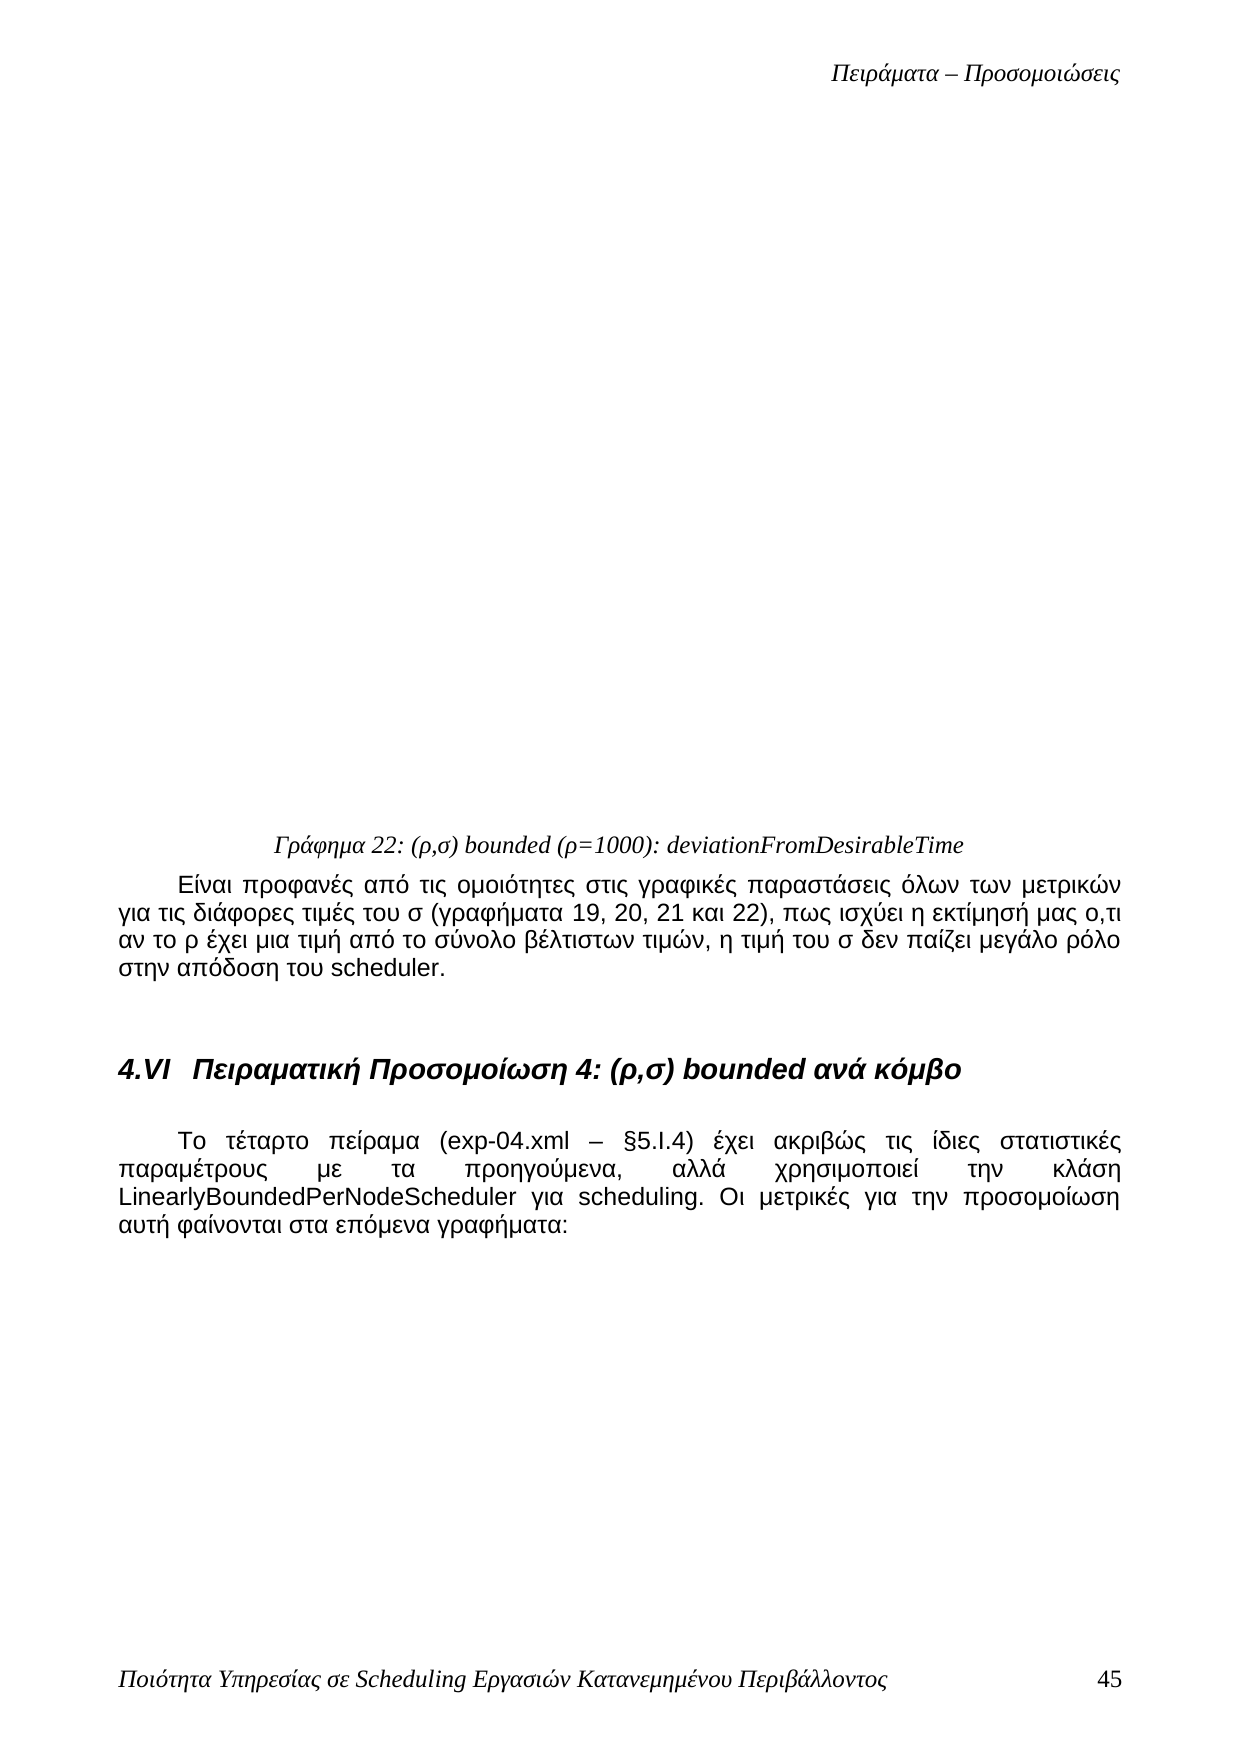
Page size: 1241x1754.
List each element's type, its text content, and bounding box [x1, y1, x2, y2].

subtitle Πειραματική Προσομοίωση 4: (ρ,σ) bounded ανά κόμβο [118, 1053, 1122, 1086]
text Το τέταρτο πείραμα (exp-04.xml – §5.I.4) έχει ακριβώς τις ίδιες στατιστικές παραμέτρους με τα προηγούμενα, αλλά χρησιμοποιεί την κλάση LinearlyBoundedPerNodeScheduler για scheduling. Οι μετρικές για την προσομοίωση αυτή φαίνονται στα επόμενα γραφήματα: [118, 1127, 1122, 1238]
text Γράφημα 22: (ρ,σ) bounded (ρ=1000): deviationFromDesirableTime [135, 131, 1106, 859]
text Είναι προφανές από τις ομοιότητες στις γραφικές παραστάσεις όλων των μετρικών για τις διάφορες τιμές του σ (γραφήματα 19, 20, 21 και 22), πως ισχύει η εκτίμησή μας ο,τι αν το ρ έχει μια τιμή από το σύνολο βέλτιστων τιμών, η τιμή του σ δεν παίζει μεγάλο ρόλο στην απόδοση του scheduler. [118, 871, 1122, 982]
